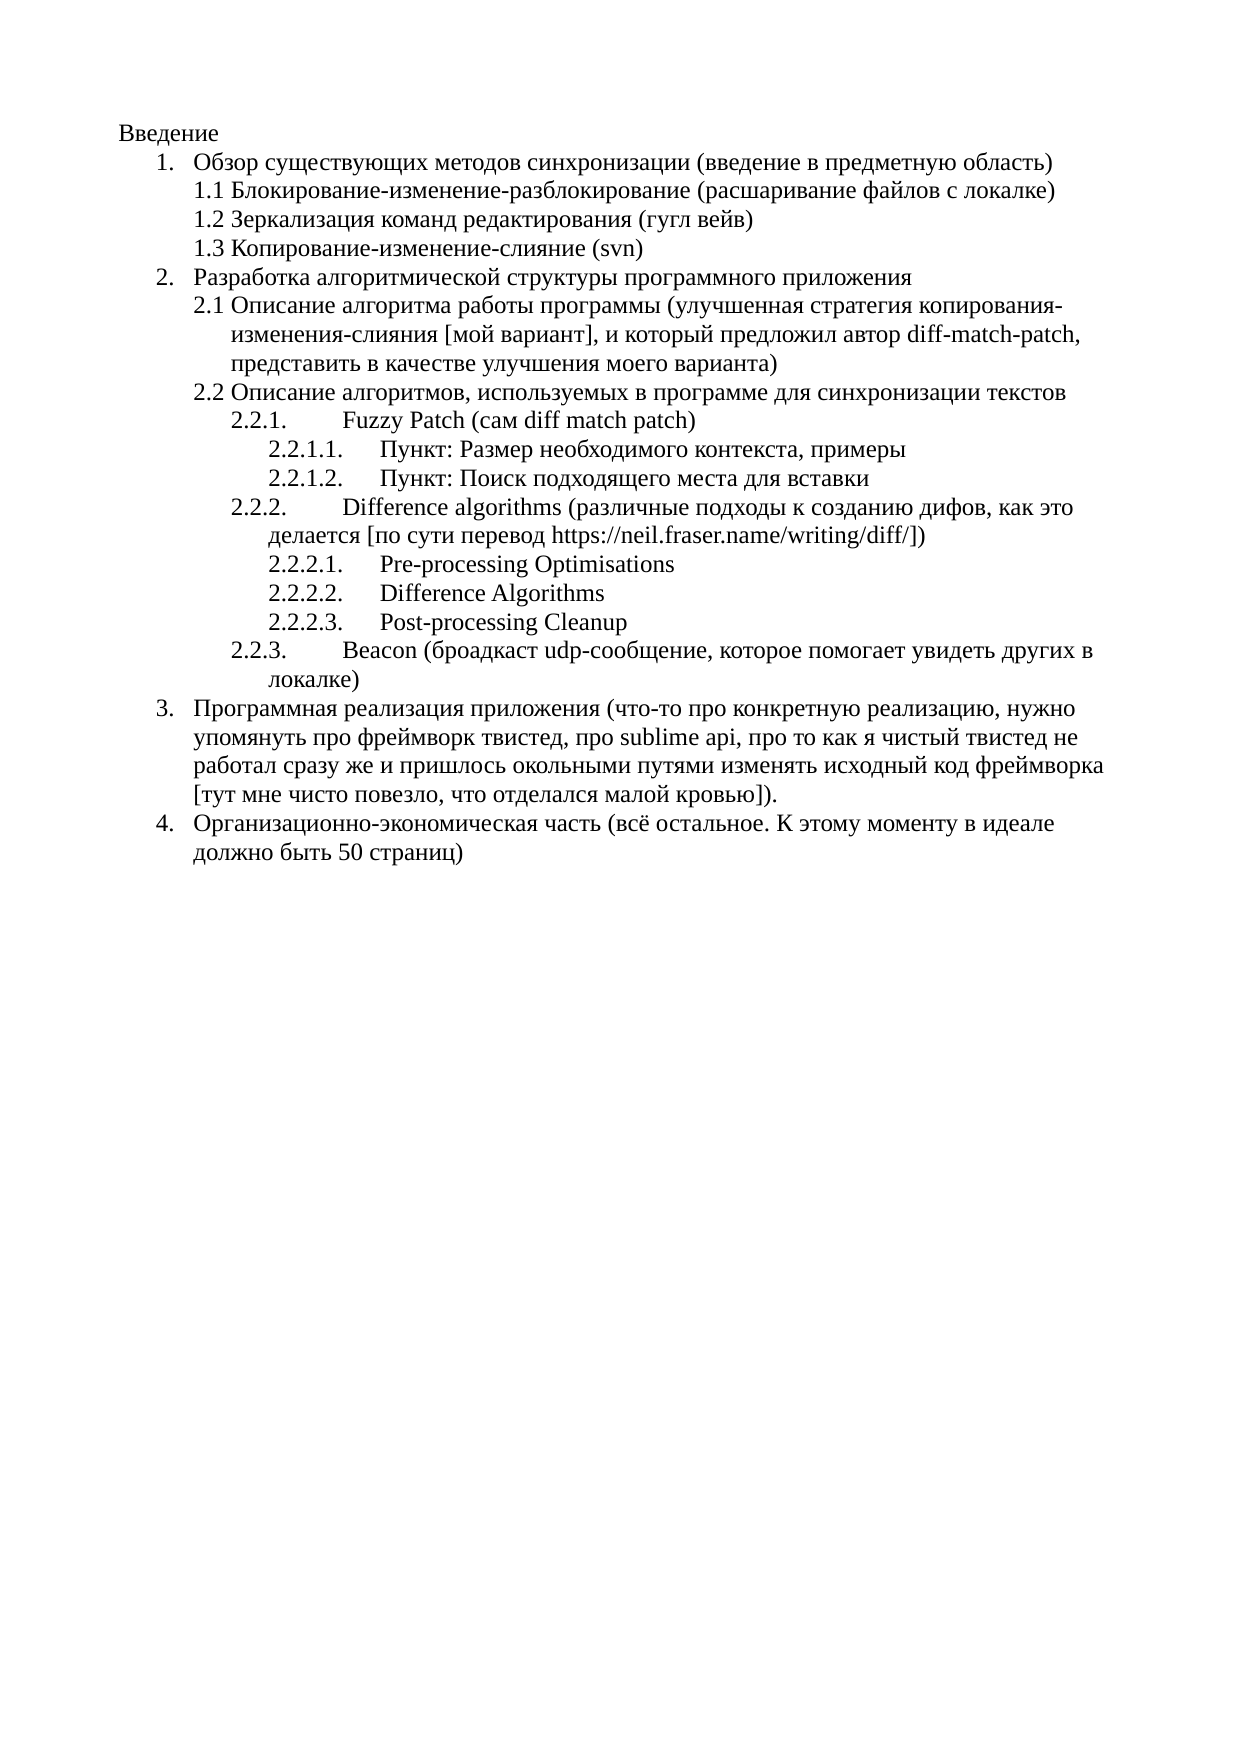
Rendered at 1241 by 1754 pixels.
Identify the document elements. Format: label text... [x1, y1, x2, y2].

list Difference algorithms (различные подходы к созданию дифов, как это делается [по сути перевод https://neil.fraser.name/writing/diff/]) [231, 492, 1122, 549]
list Копирование-изменение-слияние (svn) [193, 233, 1122, 262]
list Зеркализация команд редактирования (гугл вейв) [193, 204, 1122, 233]
text Введение [118, 118, 1122, 147]
list Разработка алгоритмической структуры программного приложения [156, 262, 1122, 291]
list Описание алгоритма работы программы (улучшенная стратегия копирования-изменения-слияния [мой вариант], и который предложил автор diff-match-patch, представить в качестве улучшения моего варианта) [193, 291, 1122, 377]
list Pre-processing Optimisations [268, 549, 1122, 578]
list Блокирование-изменение-разблокирование (расшаривание файлов с локалке) [193, 176, 1122, 204]
list Пункт: Поиск подходящего места для вставки [268, 463, 1122, 492]
list Пункт: Размер необходимого контекста, примеры [268, 434, 1122, 463]
list Beacon (броадкаст udp-сообщение, которое помогает увидеть других в локалке) [231, 636, 1122, 693]
list Fuzzy Patch (сам diff match patch) [231, 406, 1122, 434]
list Difference Algorithms [268, 578, 1122, 607]
list Post-processing Cleanup [268, 607, 1122, 636]
list Обзор существующих методов синхронизации (введение в предметную область) [156, 147, 1122, 176]
list Программная реализация приложения (что-то про конкретную реализацию, нужно упомянуть про фреймворк твистед, про sublime api, про то как я чистый твистед не работал сразу же и пришлось окольными путями изменять исходный код фреймворка [тут мне чисто повезло, что отделался малой кровью]). [156, 693, 1122, 808]
list Организационно-экономическая часть (всё остальное. К этому моменту в идеале должно быть 50 страниц) [156, 808, 1122, 866]
list Описание алгоритмов, используемых в программе для синхронизации текстов [193, 377, 1122, 406]
